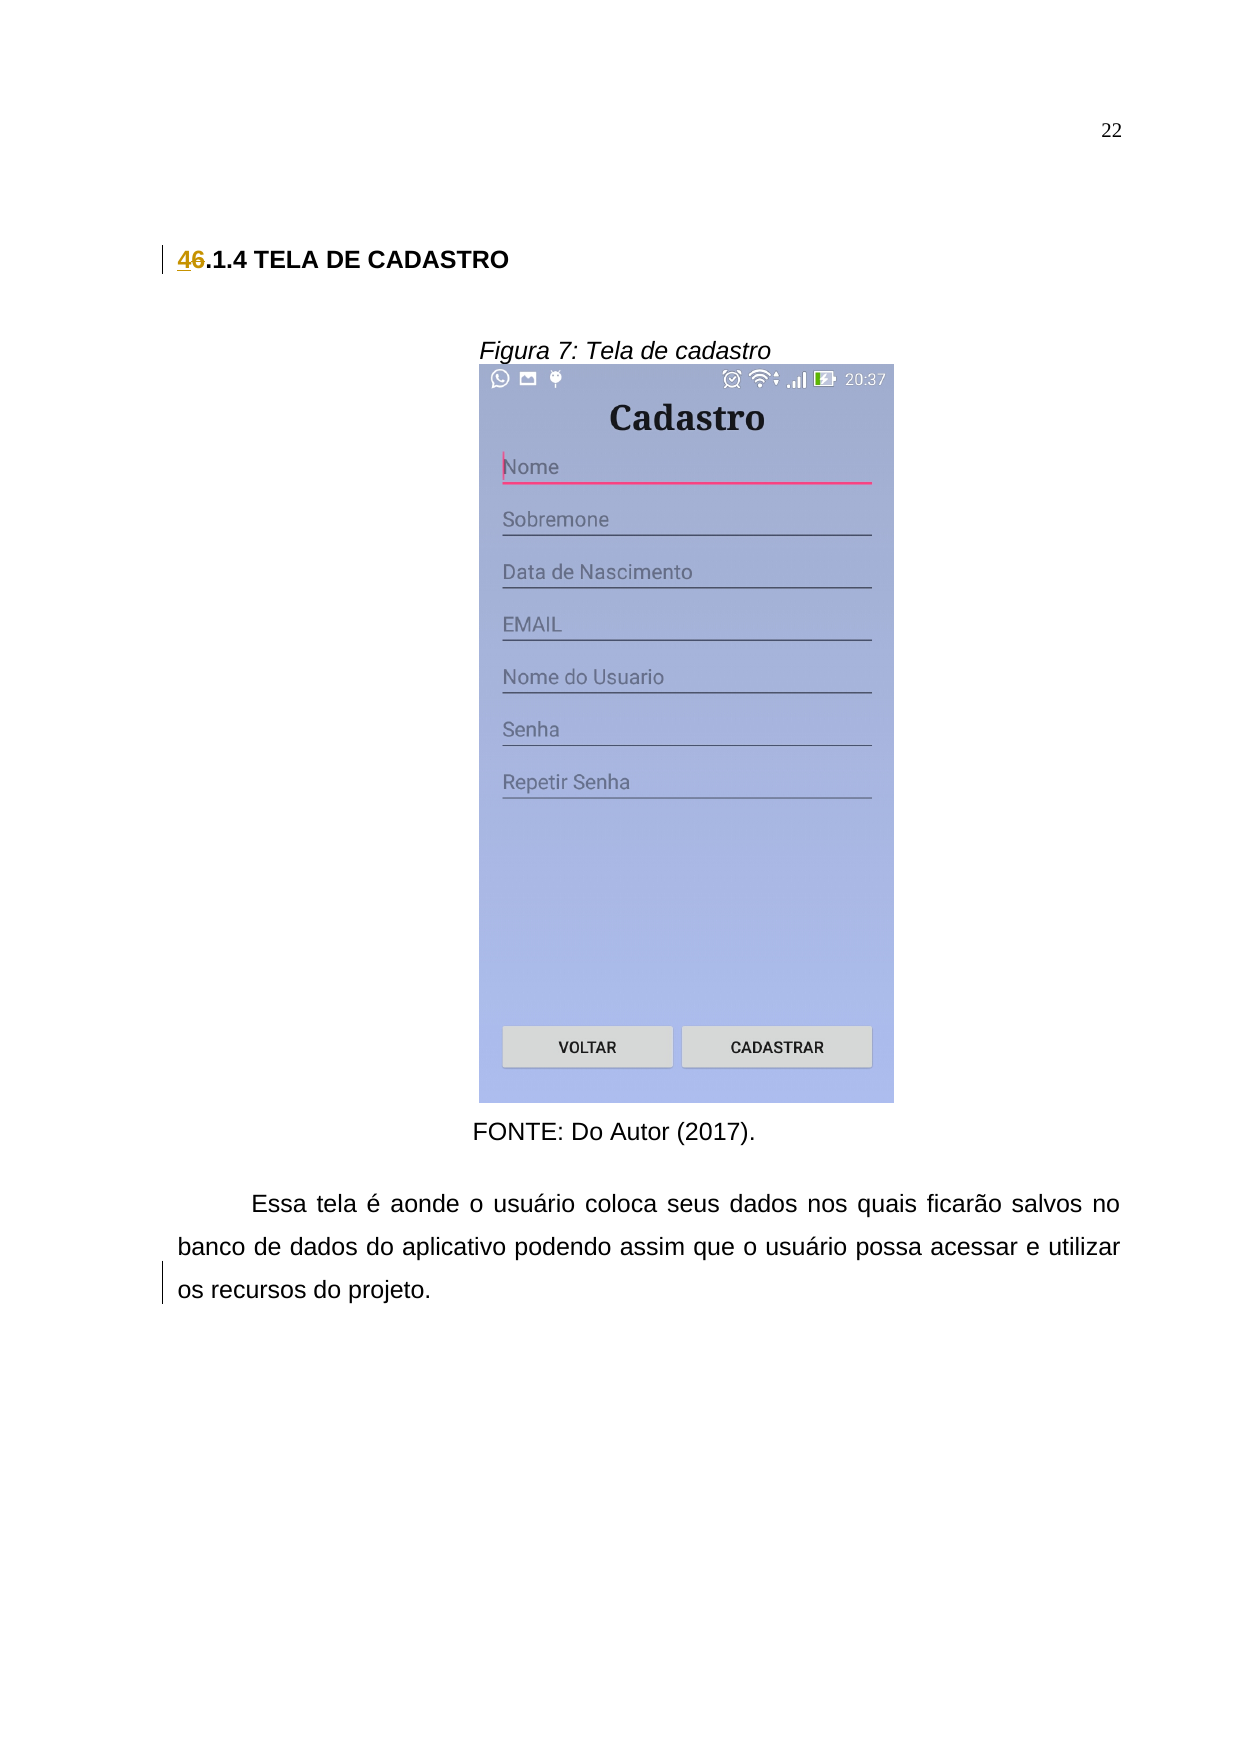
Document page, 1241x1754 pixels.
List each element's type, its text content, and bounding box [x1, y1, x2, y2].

picture [479, 364, 894, 1103]
subtitle 4.1.4 TELA DE CADASTRO [177, 245, 1122, 274]
text Figura 7: Tela de cadastro [479, 336, 894, 364]
text Essa tela é aonde o usuário coloca seus dados nos quais ficarão salvos no banco de dados do aplicativo podendo assim que o usuário possa acessar e utilizar os recursos do projeto. [177, 1189, 1122, 1304]
text FONTE: Do Autor (2017). [472, 1117, 1122, 1146]
